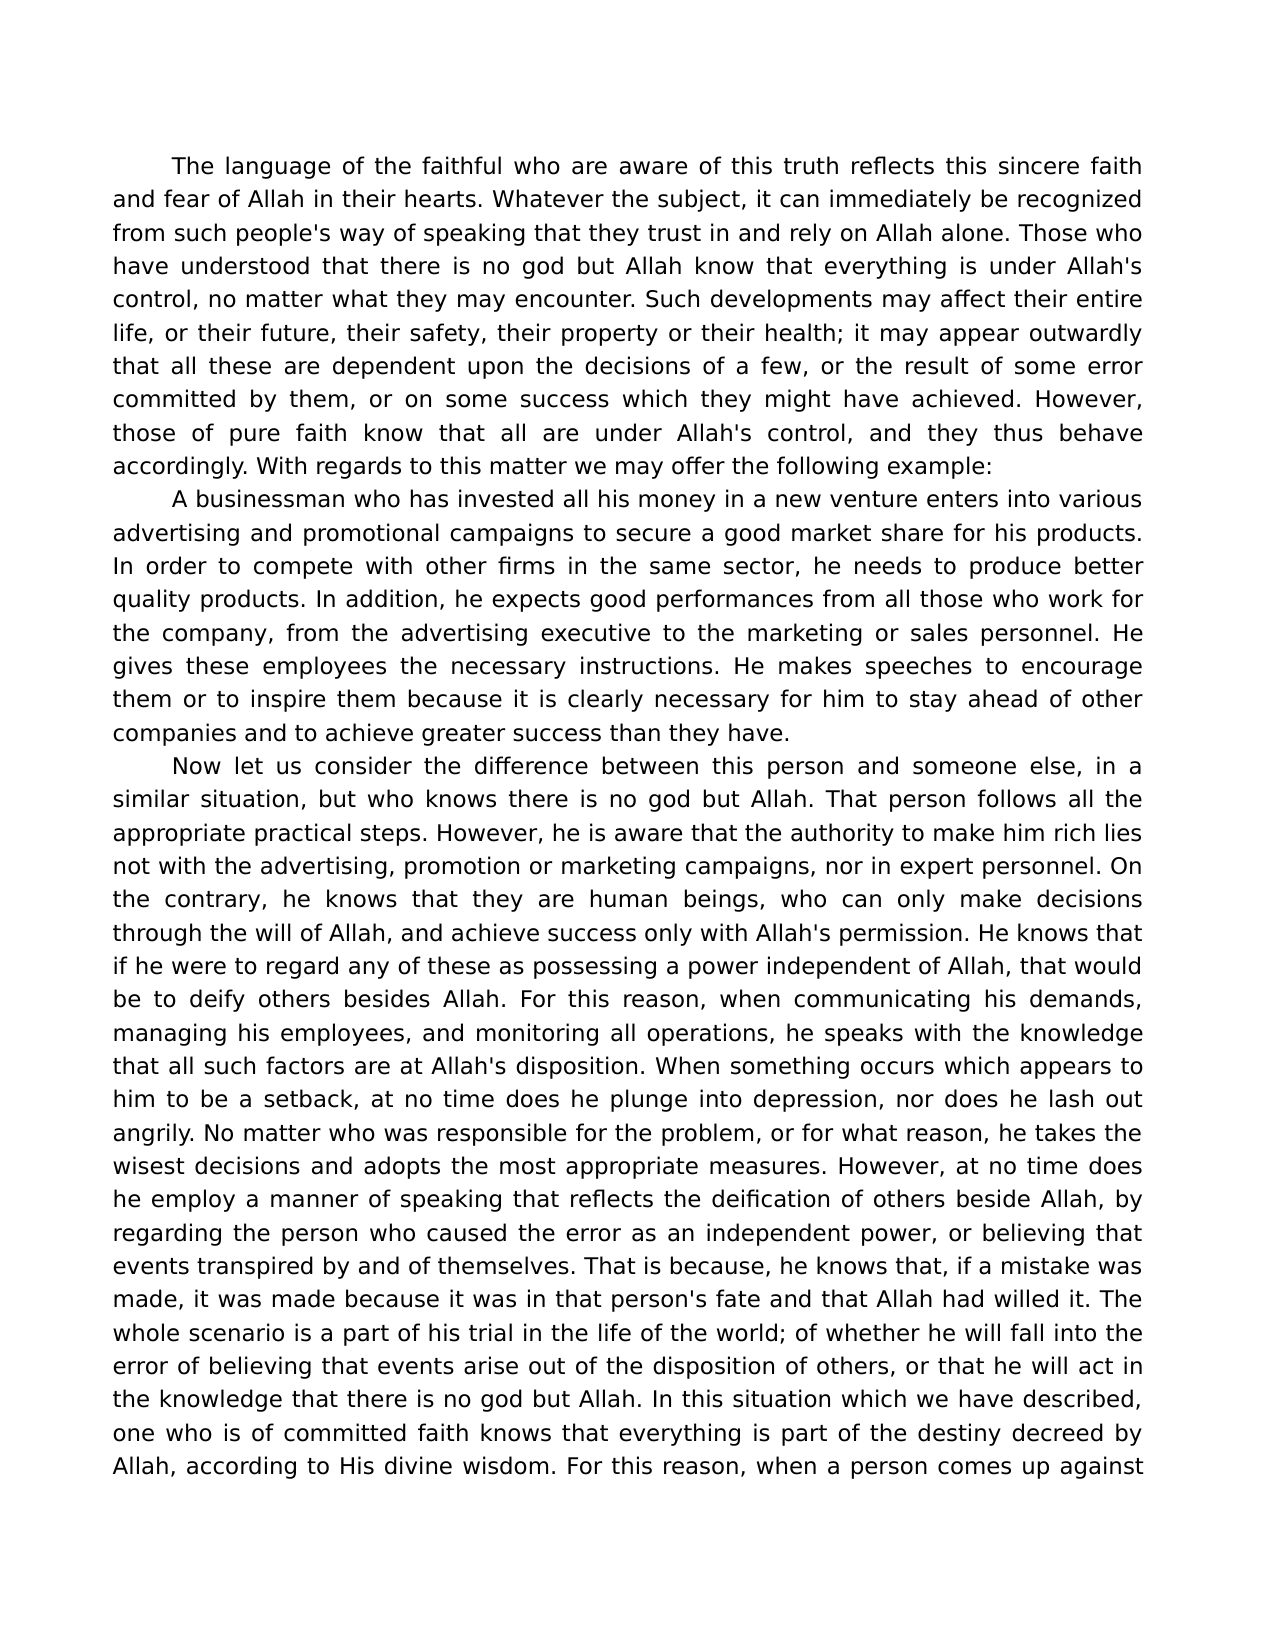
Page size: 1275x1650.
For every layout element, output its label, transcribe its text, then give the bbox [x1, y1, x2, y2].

text A businessman who has invested all his money in a new venture enters into various advertising and promotional campaigns to secure a good market share for his products. In order to compete with other firms in the same sector, he needs to produce better quality products. In addition, he expects good performances from all those who work for the company, from the advertising executive to the marketing or sales personnel. He gives these employees the necessary instructions. He makes speeches to encourage them or to inspire them because it is clearly necessary for him to stay ahead of other companies and to achieve greater success than they have. [112, 481, 1145, 748]
text Now let us consider the difference between this person and someone else, in a similar situation, but who knows there is no god but Allah. That person follows all the appropriate practical steps. However, he is aware that the authority to make him rich lies not with the advertising, promotion or marketing campaigns, nor in expert personnel. On the contrary, he knows that they are human beings, who can only make decisions through the will of Allah, and achieve success only with Allah's permission. He knows that if he were to regard any of these as possessing a power independent of Allah, that would be to deify others besides Allah. For this reason, when communicating his demands, managing his employees, and monitoring all operations, he speaks with the knowledge that all such factors are at Allah's disposition. When something occurs which appears to him to be a setback, at no time does he plunge into depression, nor does he lash out angrily. No matter who was responsible for the problem, or for what reason, he takes the wisest decisions and adopts the most appropriate measures. However, at no time does he employ a manner of speaking that reflects the deification of others beside Allah, by regarding the person who caused the error as an independent power, or believing that events transpired by and of themselves. That is because, he knows that, if a mistake was made, it was made because it was in that person's fate and that Allah had willed it. The whole scenario is a part of his trial in the life of the world; of whether he will fall into the error of believing that events arise out of the disposition of others, or that he will act in the knowledge that there is no god but Allah. In this situation which we have described, one who is of committed faith knows that everything is part of the destiny decreed by Allah, according to His divine wisdom. For this reason, when a person comes up against [112, 748, 1145, 1481]
text The language of the faithful who are aware of this truth reflects this sincere faith and fear of Allah in their hearts. Whatever the subject, it can immediately be recognized from such people's way of speaking that they trust in and rely on Allah alone. Those who have understood that there is no god but Allah know that everything is under Allah's control, no matter what they may encounter. Such developments may affect their entire life, or their future, their safety, their property or their health; it may appear outwardly that all these are dependent upon the decisions of a few, or the result of some error committed by them, or on some success which they might have achieved. However, those of pure faith know that all are under Allah's control, and they thus behave accordingly. With regards to this matter we may offer the following example: [112, 148, 1145, 481]
